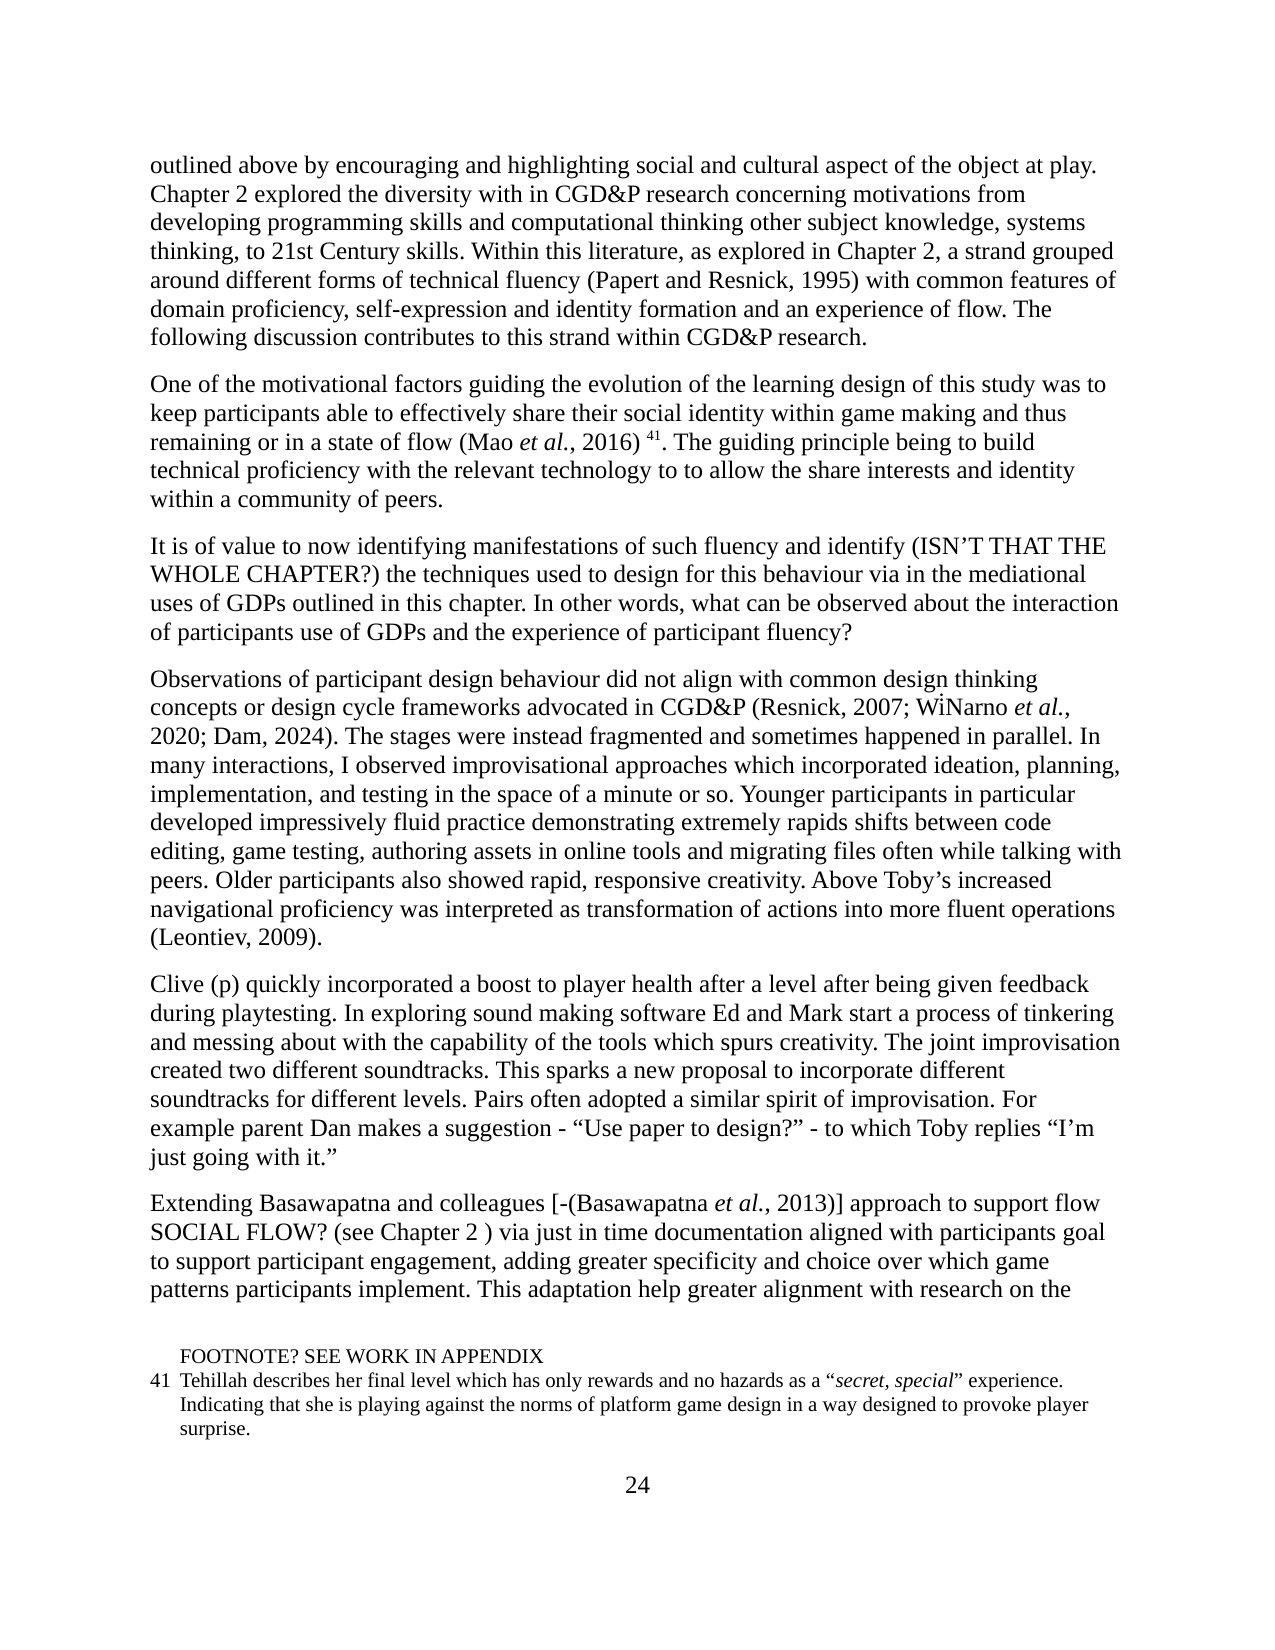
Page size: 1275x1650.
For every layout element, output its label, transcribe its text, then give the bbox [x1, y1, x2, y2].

text Tehillah describes her final level which has only rewards and no hazards as a “secret, special” experience. Indicating that she is playing against the norms of platform game design in a way designed to provoke player surprise. [150, 1368, 1125, 1440]
text outlined above by encouraging and highlighting social and cultural aspect of the object at play. Chapter 2 explored the diversity with in CGD&P research concerning motivations from developing programming skills and computational thinking other subject knowledge, systems thinking, to 21st Century skills. Within this literature, as explored in Chapter 2, a strand grouped around different forms of technical fluency (Papert and Resnick, 1995) with common features of domain proficiency, self-expression and identity formation and an experience of flow. The following discussion contributes to this strand within CGD&P research. [150, 150, 1125, 351]
text Extending Basawapatna and colleagues [-(Basawapatna et al., 2013)] approach to support flow SOCIAL FLOW? (see Chapter 2 ) via just in time documentation aligned with participants goal to support participant engagement, adding greater specificity and choice over which game patterns participants implement. This adaptation help greater alignment with research on the [150, 1188, 1125, 1303]
text Observations of participant design behaviour did not align with common design thinking concepts or design cycle frameworks advocated in CGD&P (Resnick, 2007; Wi̇Narno et al., 2020; Dam, 2024). The stages were instead fragmented and sometimes happened in parallel. In many interactions, I observed improvisational approaches which incorporated ideation, planning, implementation, and testing in the space of a minute or so. Younger participants in particular developed impressively fluid practice demonstrating extremely rapids shifts between code editing, game testing, authoring assets in online tools and migrating files often while talking with peers. Older participants also showed rapid, responsive creativity. Above Toby’s increased navigational proficiency was interpreted as transformation of actions into more fluent operations (Leontiev, 2009). [150, 664, 1125, 951]
text FOOTNOTE? SEE WORK IN APPENDIX [150, 1344, 1125, 1368]
text Clive (p) quickly incorporated a boost to player health after a level after being given feedback during playtesting. In exploring sound making software Ed and Mark start a process of tinkering and messing about with the capability of the tools which spurs creativity. The joint improvisation created two different soundtracks. This sparks a new proposal to incorporate different soundtracks for different levels. Pairs often adopted a similar spirit of improvisation. For example parent Dan makes a suggestion - “Use paper to design?” - to which Toby replies “I’m just going with it.” [150, 969, 1125, 1170]
text It is of value to now identifying manifestations of such fluency and identify (ISN’T THAT THE WHOLE CHAPTER?) the techniques used to design for this behaviour via in the mediational uses of GDPs outlined in this chapter. In other words, what can be observed about the interaction of participants use of GDPs and the experience of participant fluency? [150, 531, 1125, 646]
text One of the motivational factors guiding the evolution of the learning design of this study was to keep participants able to effectively share their social identity within game making and thus remaining or in a state of flow (Mao et al., 2016) . The guiding principle being to build technical proficiency with the relevant technology to to allow the share interests and identity within a community of peers. [150, 369, 1125, 513]
